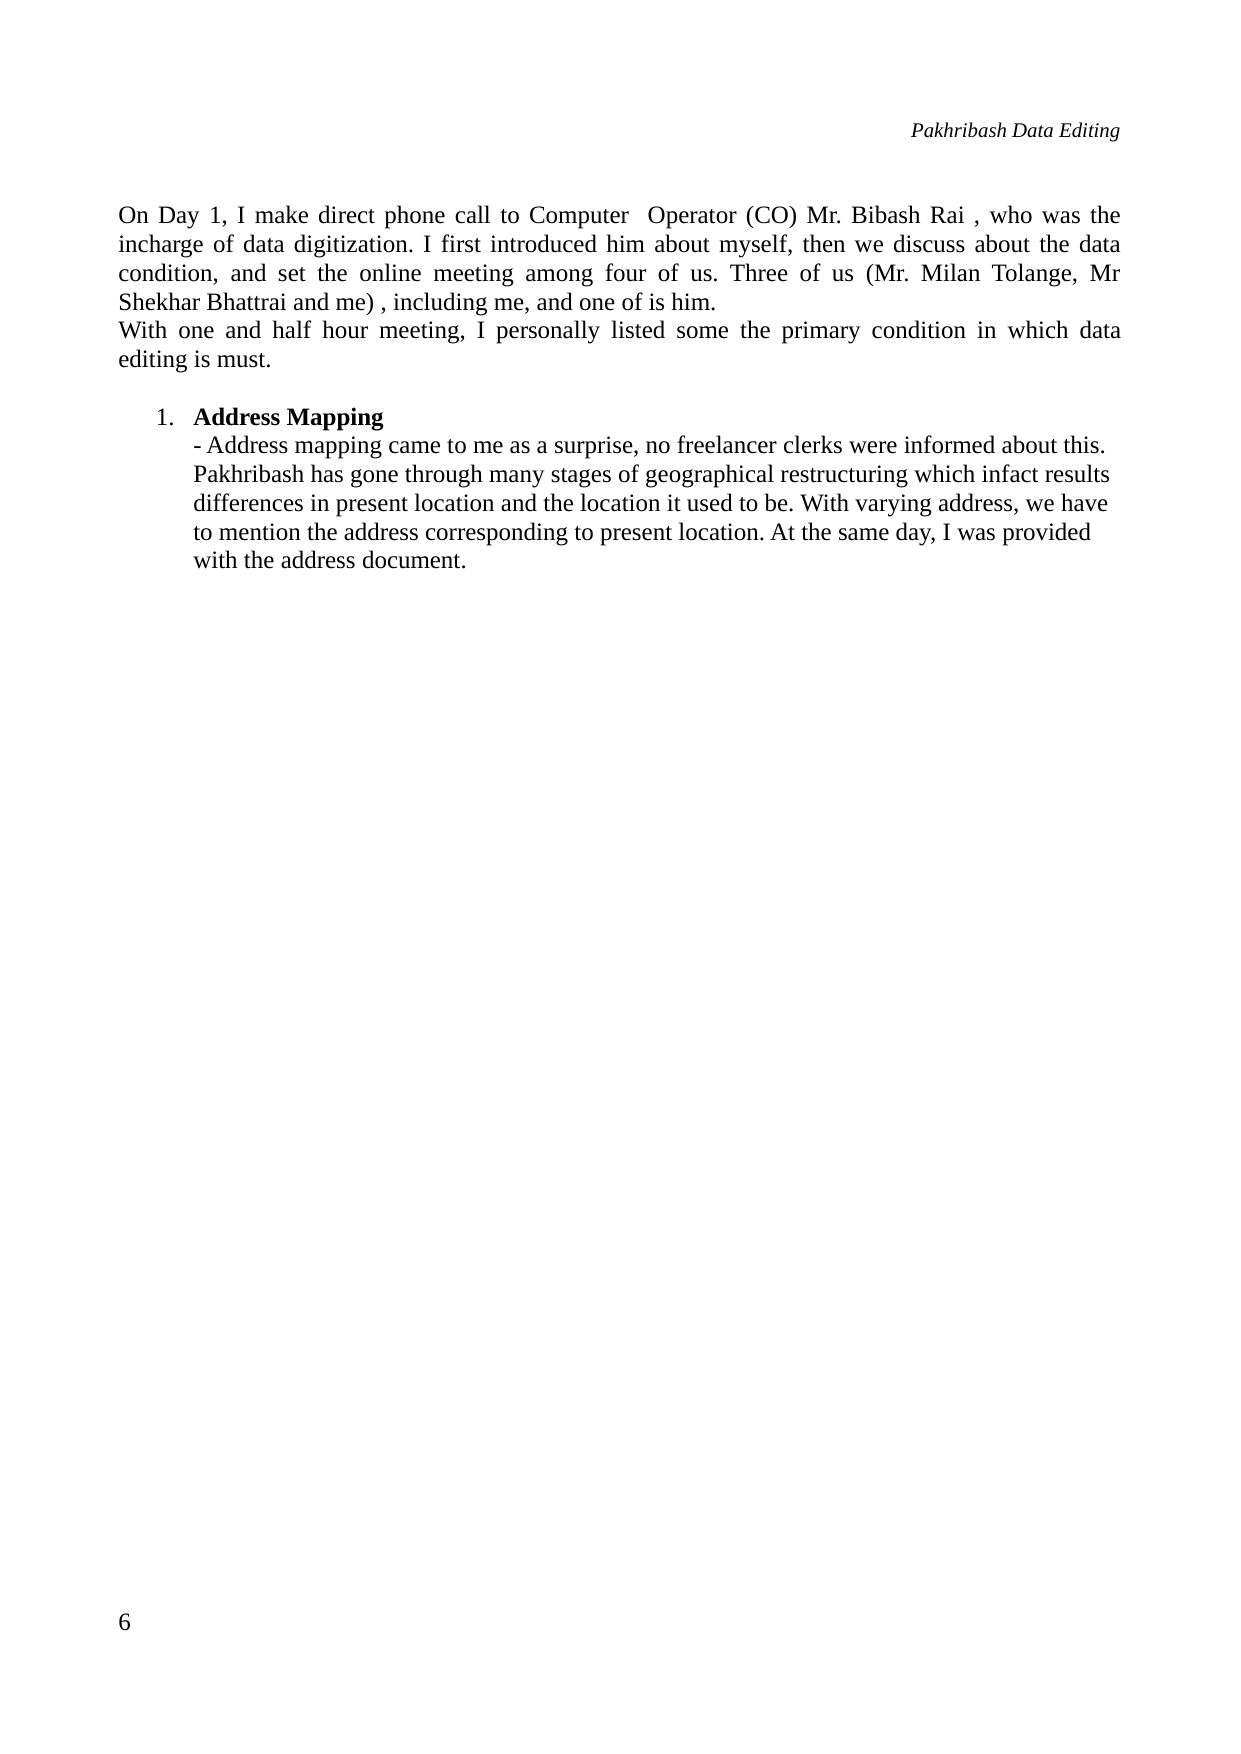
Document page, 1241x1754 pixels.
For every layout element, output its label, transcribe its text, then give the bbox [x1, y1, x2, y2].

list Address Mapping [156, 402, 1122, 430]
list - Address mapping came to me as a surprise, no freelancer clerks were informed about this. Pakhribash has gone through many stages of geographical restructuring which infact results differences in present location and the location it used to be. With varying address, we have to mention the address corresponding to present location. At the same day, I was provided with the address document. [156, 430, 1122, 574]
text With one and half hour meeting, I personally listed some the primary condition in which data editing is must. [118, 315, 1122, 373]
text On Day 1, I make direct phone call to Computer Operator (CO) Mr. Bibash Rai , who was the incharge of data digitization. I first introduced him about myself, then we discuss about the data condition, and set the online meeting among four of us. Three of us (Mr. Milan Tolange, Mr Shekhar Bhattrai and me) , including me, and one of is him. [118, 200, 1122, 315]
